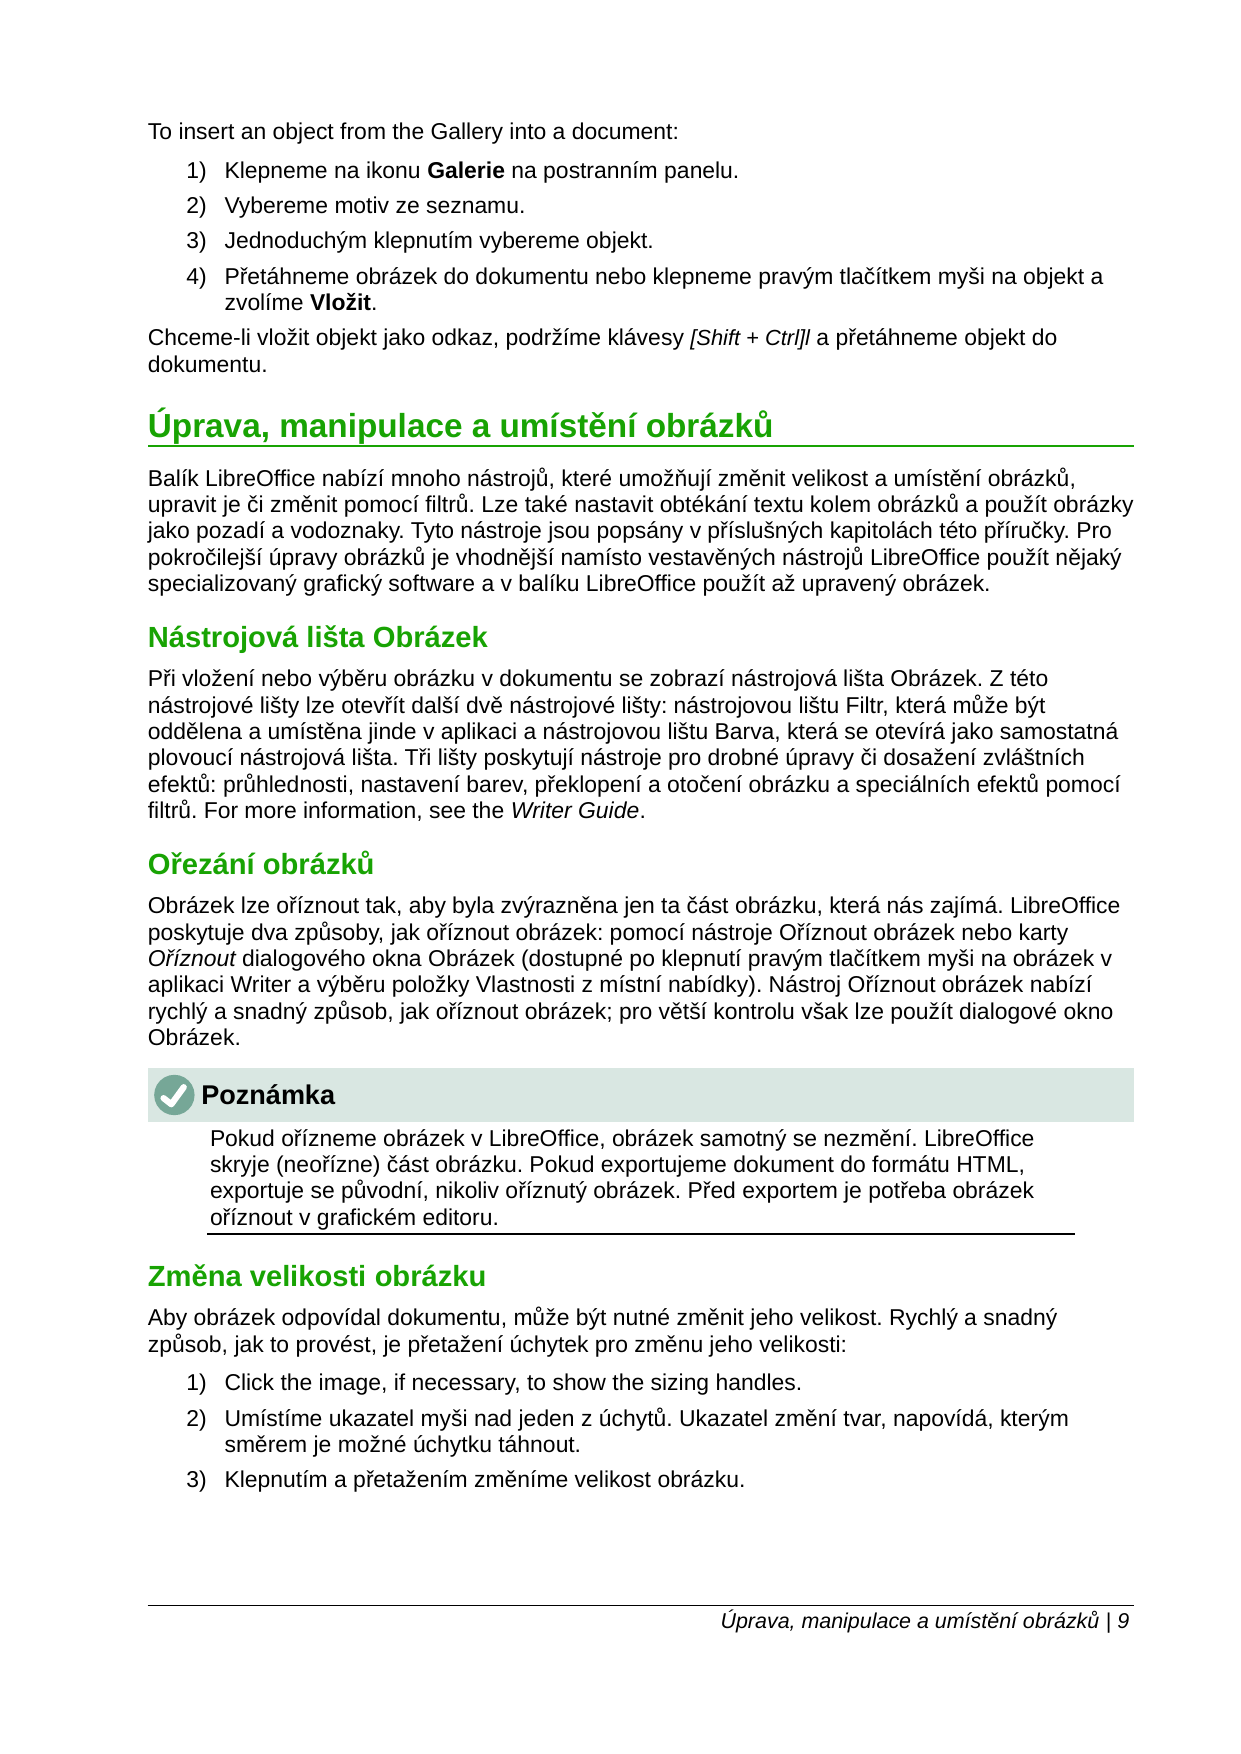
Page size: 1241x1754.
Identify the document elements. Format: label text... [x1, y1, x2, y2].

subtitle Poznámka [148, 1068, 1134, 1122]
subtitle Nástrojová lišta Obrázek [148, 620, 1134, 653]
list To insert an object from the Gallery into a document: [148, 118, 1134, 144]
list Klepnutím a přetažením změníme velikost obrázku. [207, 1466, 1134, 1492]
list Vybereme motiv ze seznamu. [207, 192, 1134, 218]
subtitle Ořezání obrázků [148, 847, 1134, 881]
list Klepneme na ikonu Galerie na postranním panelu. [207, 157, 1134, 183]
text Pokud ořízneme obrázek v LibreOffice, obrázek samotný se nezmění. LibreOffice skryje (neořízne) část obrázku. Pokud exportujeme dokument do formátu HTML, exportuje se původní, nikoliv oříznutý obrázek. Před exportem je potřeba obrázek oříznout v grafickém editoru. [207, 1122, 1075, 1233]
subtitle Změna velikosti obrázku [148, 1259, 1134, 1292]
subtitle Úprava, manipulace a umístění obrázků [148, 406, 1134, 445]
text Chceme-li vložit objekt jako odkaz, podržíme klávesy [Shift + Ctrl]l a přetáhneme objekt do dokumentu. [148, 324, 1134, 377]
list Přetáhneme obrázek do dokumentu nebo klepneme pravým tlačítkem myši na objekt a zvolíme Vložit. [207, 263, 1134, 315]
list Click the image, if necessary, to show the sizing handles. [207, 1369, 1134, 1396]
text Aby obrázek odpovídal dokumentu, může být nutné změnit jeho velikost. Rychlý a snadný způsob, jak to provést, je přetažení úchytek pro změnu jeho velikosti: [148, 1304, 1134, 1357]
text Balík LibreOffice nabízí mnoho nástrojů, které umožňují změnit velikost a umístění obrázků, upravit je či změnit pomocí filtrů. Lze také nastavit obtékání textu kolem obrázků a použít obrázky jako pozadí a vodoznaky. Tyto nástroje jsou popsány v příslušných kapitolách této příručky. Pro pokročilejší úpravy obrázků je vhodnější namísto vestavěných nástrojů LibreOffice použít nějaký specializovaný grafický software a v balíku LibreOffice použít až upravený obrázek. [148, 464, 1134, 596]
list Umístíme ukazatel myši nad jeden z úchytů. Ukazatel změní tvar, napovídá, kterým směrem je možné úchytku táhnout. [207, 1404, 1134, 1457]
text Obrázek lze oříznout tak, aby byla zvýrazněna jen ta část obrázku, která nás zajímá. LibreOffice poskytuje dva způsoby, jak oříznout obrázek: pomocí nástroje Oříznout obrázek nebo karty Oříznout dialogového okna Obrázek (dostupné po klepnutí pravým tlačítkem myši na obrázek v aplikaci Writer a výběru položky Vlastnosti z místní nabídky). Nástroj Oříznout obrázek nabízí rychlý a snadný způsob, jak oříznout obrázek; pro větší kontrolu však lze použít dialogové okno Obrázek. [148, 892, 1134, 1051]
text Při vložení nebo výběru obrázku v dokumentu se zobrazí nástrojová lišta Obrázek. Z této nástrojové lišty lze otevřít další dvě nástrojové lišty: nástrojovou lištu Filtr, která může být oddělena a umístěna jinde v aplikaci a nástrojovou lištu Barva, která se otevírá jako samostatná plovoucí nástrojová lišta. Tři lišty poskytují nástroje pro drobné úpravy či dosažení zvláštních efektů: průhlednosti, nastavení barev, překlopení a otočení obrázku a speciálních efektů pomocí filtrů. For more information, see the Writer Guide. [148, 665, 1134, 823]
list Jednoduchým klepnutím vybereme objekt. [207, 227, 1134, 254]
